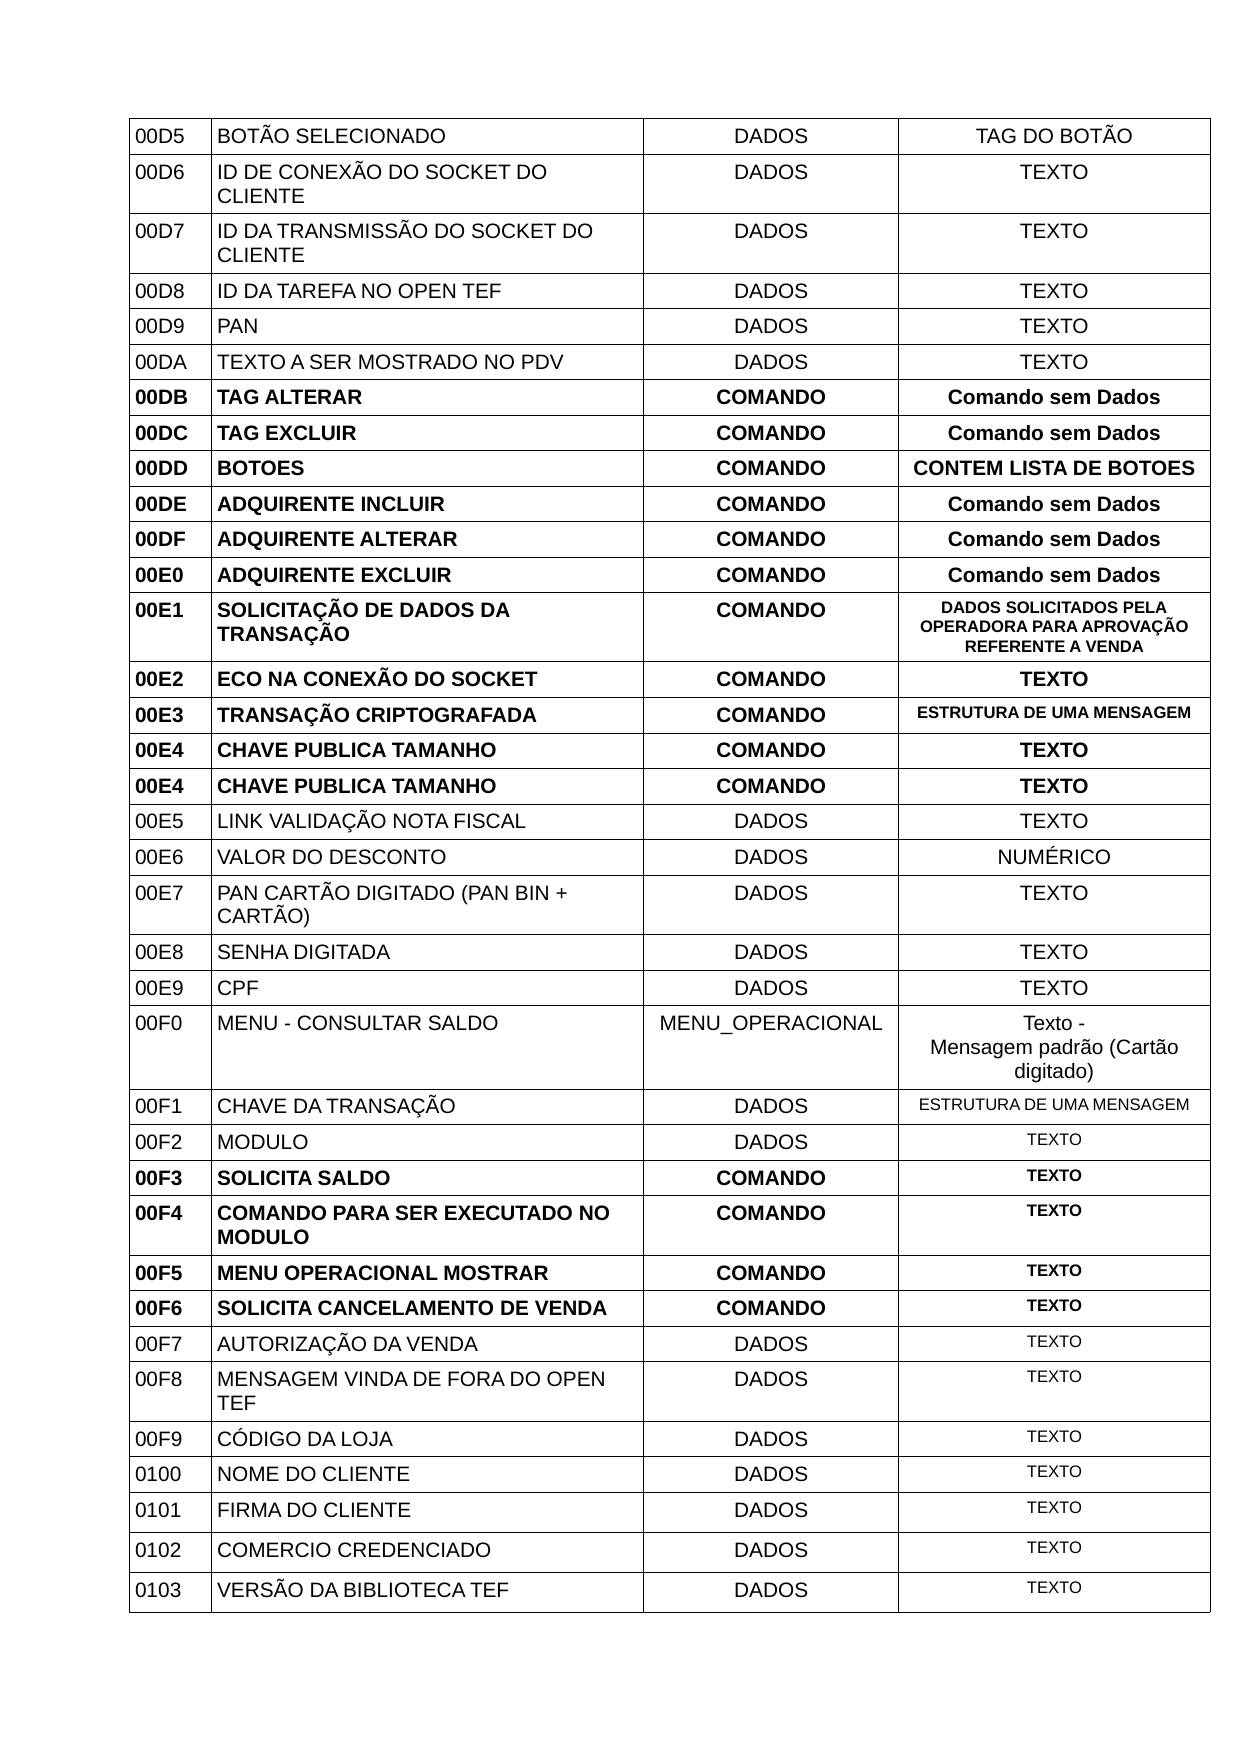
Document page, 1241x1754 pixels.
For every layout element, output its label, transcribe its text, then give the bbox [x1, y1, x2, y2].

table_cell 00E8 [130, 935, 211, 969]
table_cell TEXTO [899, 1196, 1210, 1254]
table_cell TEXTO [899, 1362, 1210, 1421]
table_cell 00E3 [130, 698, 211, 732]
table_cell CHAVE PUBLICA TAMANHO [212, 769, 643, 803]
table_cell 00D7 [130, 214, 211, 273]
table_cell DADOS [644, 1362, 898, 1421]
table_cell 00D6 [130, 155, 211, 213]
table_cell MENU_OPERACIONAL [644, 1006, 898, 1088]
table_cell DADOS [644, 309, 898, 344]
table_cell ID DA TAREFA NO OPEN TEF [212, 274, 643, 308]
table_cell DADOS [644, 274, 898, 308]
table_cell MENU OPERACIONAL MOSTRAR [212, 1256, 643, 1290]
table_cell 00F0 [130, 1006, 211, 1088]
table_cell TEXTO [899, 345, 1210, 379]
table_cell ID DE CONEXÃO DO SOCKET DO CLIENTE [212, 155, 643, 213]
table_cell 00E4 [130, 734, 211, 768]
table_cell COMANDO [644, 1256, 898, 1290]
table_cell 00E6 [130, 840, 211, 874]
table_cell TEXTO [899, 274, 1210, 308]
table_cell PAN CARTÃO DIGITADO (PAN BIN + CARTÃO) [212, 876, 643, 934]
table_cell 00E4 [130, 769, 211, 803]
table_cell DADOS [644, 971, 898, 1005]
table_cell PAN [212, 309, 643, 344]
table_cell DADOS [644, 1422, 898, 1456]
table_cell TEXTO [899, 1256, 1210, 1290]
table_cell DADOS SOLICITADOS PELA OPERADORA PARA APROVAÇÃO REFERENTE A VENDA [899, 593, 1210, 661]
table_cell COMANDO [644, 1161, 898, 1195]
table_cell TEXTO [899, 876, 1210, 934]
table_cell TEXTO [899, 1533, 1210, 1572]
table_cell COMANDO [644, 593, 898, 661]
table_cell COMANDO [644, 662, 898, 697]
table_cell TEXTO [899, 1573, 1210, 1612]
table_cell ECO NA CONEXÃO DO SOCKET [212, 662, 643, 697]
table_cell 00D9 [130, 309, 211, 344]
table_cell CÓDIGO DA LOJA [212, 1422, 643, 1456]
table_cell Comando sem Dados [899, 380, 1210, 415]
table_cell DADOS [644, 1457, 898, 1492]
table_cell Comando sem Dados [899, 522, 1210, 557]
table_cell Texto - Mensagem padrão (Cartão digitado) [899, 1006, 1210, 1088]
table_cell TEXTO [899, 662, 1210, 697]
table_cell AUTORIZAÇÃO DA VENDA [212, 1327, 643, 1361]
table_cell TAG EXCLUIR [212, 416, 643, 450]
table_cell TEXTO A SER MOSTRADO NO PDV [212, 345, 643, 379]
table_cell DADOS [644, 214, 898, 273]
table_cell ESTRUTURA DE UMA MENSAGEM [899, 698, 1210, 732]
table_cell DADOS [644, 1573, 898, 1612]
table_cell DADOS [644, 1090, 898, 1124]
table_cell 00F4 [130, 1196, 211, 1254]
table_cell DADOS [644, 155, 898, 213]
table_cell COMANDO [644, 698, 898, 732]
table_cell 0102 [130, 1533, 211, 1572]
table_cell 00DD [130, 451, 211, 486]
table_cell TEXTO [899, 1422, 1210, 1456]
table_cell Comando sem Dados [899, 416, 1210, 450]
table_cell COMANDO [644, 416, 898, 450]
table_cell LINK VALIDAÇÃO NOTA FISCAL [212, 805, 643, 839]
table_cell TEXTO [899, 935, 1210, 969]
table_cell 00E1 [130, 593, 211, 661]
table_cell COMANDO [644, 1291, 898, 1326]
table_cell TEXTO [899, 769, 1210, 803]
table_cell COMANDO [644, 451, 898, 486]
table_cell DADOS [644, 935, 898, 969]
table_cell VALOR DO DESCONTO [212, 840, 643, 874]
table_cell CPF [212, 971, 643, 1005]
table_cell COMANDO [644, 558, 898, 592]
table_cell FIRMA DO CLIENTE [212, 1493, 643, 1532]
table_cell DADOS [644, 1493, 898, 1532]
table_cell 00E7 [130, 876, 211, 934]
table_cell SOLICITAÇÃO DE DADOS DA TRANSAÇÃO [212, 593, 643, 661]
table_cell TEXTO [899, 971, 1210, 1005]
table_cell NUMÉRICO [899, 840, 1210, 874]
table_cell TEXTO [899, 1125, 1210, 1159]
table_cell 00F3 [130, 1161, 211, 1195]
table_cell COMANDO [644, 522, 898, 557]
table_cell COMANDO [644, 734, 898, 768]
table_cell 00DB [130, 380, 211, 415]
table_cell Comando sem Dados [899, 487, 1210, 521]
table_cell 00F7 [130, 1327, 211, 1361]
table_cell DADOS [644, 876, 898, 934]
table_cell NOME DO CLIENTE [212, 1457, 643, 1492]
table_cell ID DA TRANSMISSÃO DO SOCKET DO CLIENTE [212, 214, 643, 273]
table_cell COMANDO PARA SER EXECUTADO NO MODULO [212, 1196, 643, 1254]
table_cell 00F5 [130, 1256, 211, 1290]
table_cell TEXTO [899, 309, 1210, 344]
table_cell CONTEM LISTA DE BOTOES [899, 451, 1210, 486]
table_cell TEXTO [899, 214, 1210, 273]
table_cell MODULO [212, 1125, 643, 1159]
table_cell MENSAGEM VINDA DE FORA DO OPEN TEF [212, 1362, 643, 1421]
table_cell SENHA DIGITADA [212, 935, 643, 969]
table_cell 0100 [130, 1457, 211, 1492]
table_cell 0103 [130, 1573, 211, 1612]
table_cell ADQUIRENTE EXCLUIR [212, 558, 643, 592]
table_cell COMANDO [644, 769, 898, 803]
table_cell COMERCIO CREDENCIADO [212, 1533, 643, 1572]
table_cell CHAVE DA TRANSAÇÃO [212, 1090, 643, 1124]
table_cell TEXTO [899, 1161, 1210, 1195]
table_cell 0101 [130, 1493, 211, 1532]
table_cell TEXTO [899, 1457, 1210, 1492]
table_cell TEXTO [899, 155, 1210, 213]
table_cell DADOS [644, 1533, 898, 1572]
table_cell DADOS [644, 1125, 898, 1159]
table_cell DADOS [644, 840, 898, 874]
table_cell 00D8 [130, 274, 211, 308]
table_cell 00E9 [130, 971, 211, 1005]
table_cell BOTOES [212, 451, 643, 486]
table_cell ADQUIRENTE INCLUIR [212, 487, 643, 521]
table_cell 00DA [130, 345, 211, 379]
table_cell DADOS [644, 119, 898, 154]
table_cell DADOS [644, 1327, 898, 1361]
table_cell TAG DO BOTÃO [899, 119, 1210, 154]
table_cell 00E0 [130, 558, 211, 592]
table_cell 00D5 [130, 119, 211, 154]
table_cell ESTRUTURA DE UMA MENSAGEM [899, 1090, 1210, 1124]
table_cell COMANDO [644, 1196, 898, 1254]
table_cell SOLICITA SALDO [212, 1161, 643, 1195]
table_cell MENU - CONSULTAR SALDO [212, 1006, 643, 1088]
table_cell 00DE [130, 487, 211, 521]
table_cell 00DC [130, 416, 211, 450]
table_cell 00DF [130, 522, 211, 557]
table_cell 00F2 [130, 1125, 211, 1159]
table_cell DADOS [644, 345, 898, 379]
table_cell TAG ALTERAR [212, 380, 643, 415]
table_cell TEXTO [899, 1291, 1210, 1326]
table_cell SOLICITA CANCELAMENTO DE VENDA [212, 1291, 643, 1326]
table_cell VERSÃO DA BIBLIOTECA TEF [212, 1573, 643, 1612]
table_cell ADQUIRENTE ALTERAR [212, 522, 643, 557]
table_cell 00E5 [130, 805, 211, 839]
table_cell Comando sem Dados [899, 558, 1210, 592]
table_cell 00F9 [130, 1422, 211, 1456]
table_cell TRANSAÇÃO CRIPTOGRAFADA [212, 698, 643, 732]
table_cell TEXTO [899, 734, 1210, 768]
table_cell DADOS [644, 805, 898, 839]
table_cell 00F8 [130, 1362, 211, 1421]
table_cell CHAVE PUBLICA TAMANHO [212, 734, 643, 768]
table_cell TEXTO [899, 1327, 1210, 1361]
table_cell 00F6 [130, 1291, 211, 1326]
table_cell TEXTO [899, 1493, 1210, 1532]
table_cell 00E2 [130, 662, 211, 697]
table_cell COMANDO [644, 487, 898, 521]
table_cell TEXTO [899, 805, 1210, 839]
table_cell BOTÃO SELECIONADO [212, 119, 643, 154]
table_cell 00F1 [130, 1090, 211, 1124]
table_cell COMANDO [644, 380, 898, 415]
